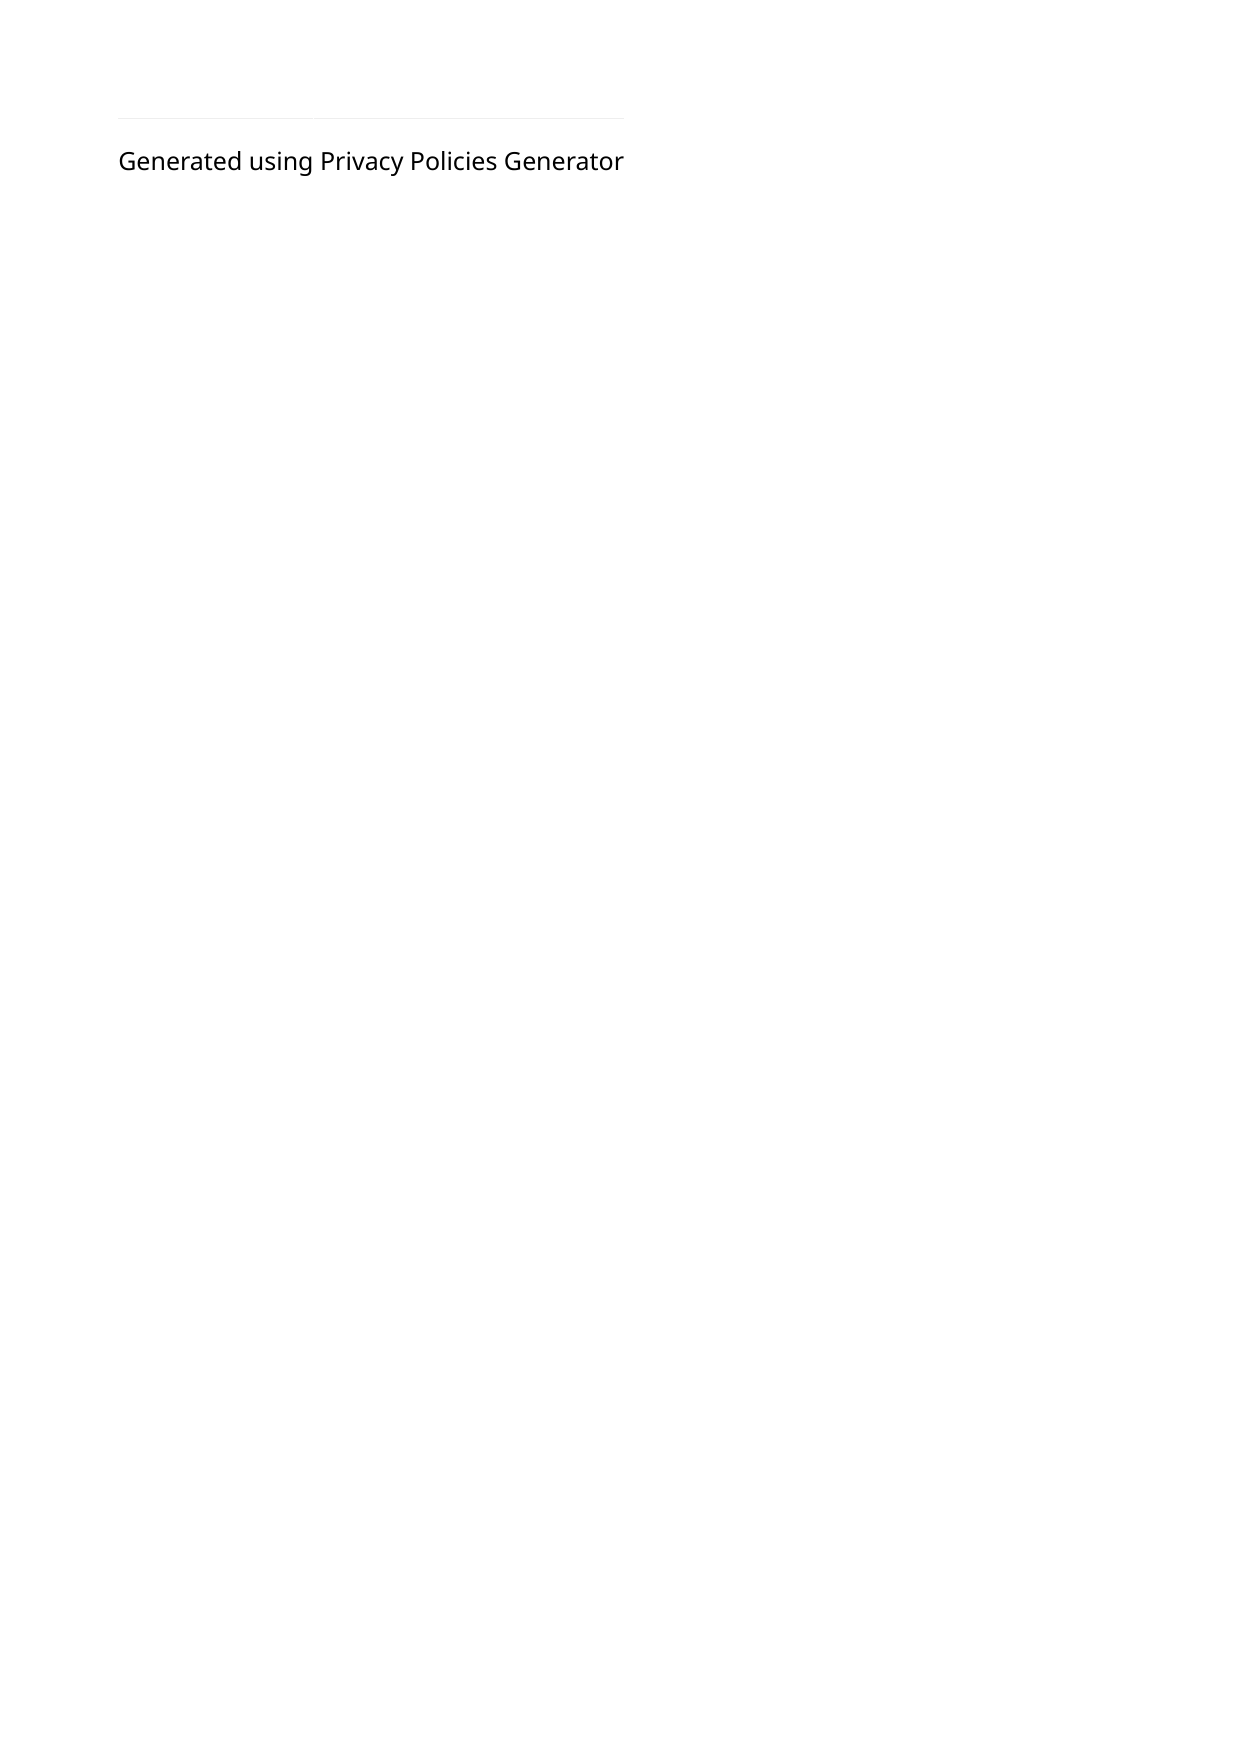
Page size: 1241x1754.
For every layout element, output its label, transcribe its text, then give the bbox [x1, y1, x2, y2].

text Generated using Privacy Policies Generator [118, 118, 1122, 177]
